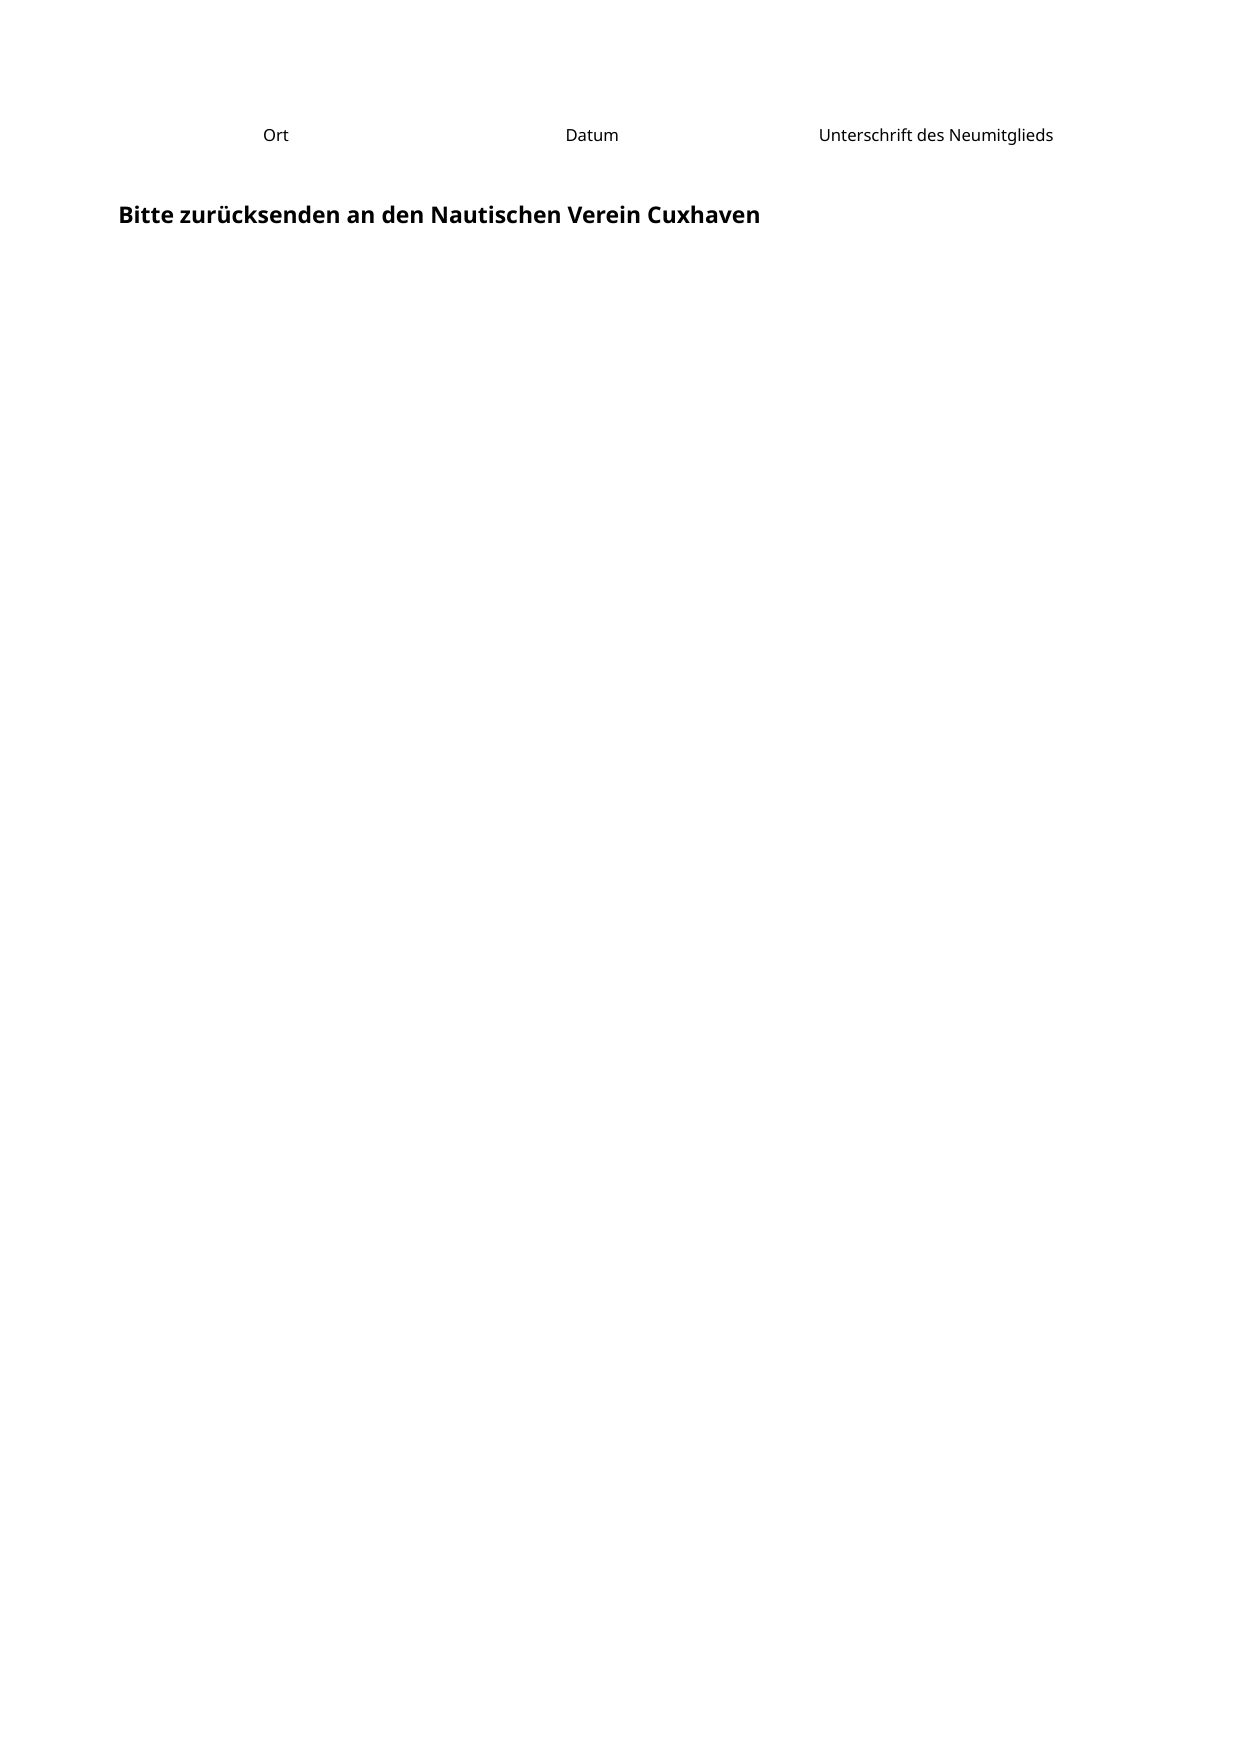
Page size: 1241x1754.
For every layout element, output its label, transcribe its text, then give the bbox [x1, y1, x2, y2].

table_cell Unterschrift des Neumitglieds [750, 118, 1122, 152]
table_cell [732, 118, 750, 152]
table_cell Datum [453, 118, 732, 152]
table_cell [433, 118, 453, 152]
text Bitte zurücksenden an den Nautischen Verein Cuxhaven [118, 199, 1122, 231]
table_cell Ort [118, 118, 433, 152]
